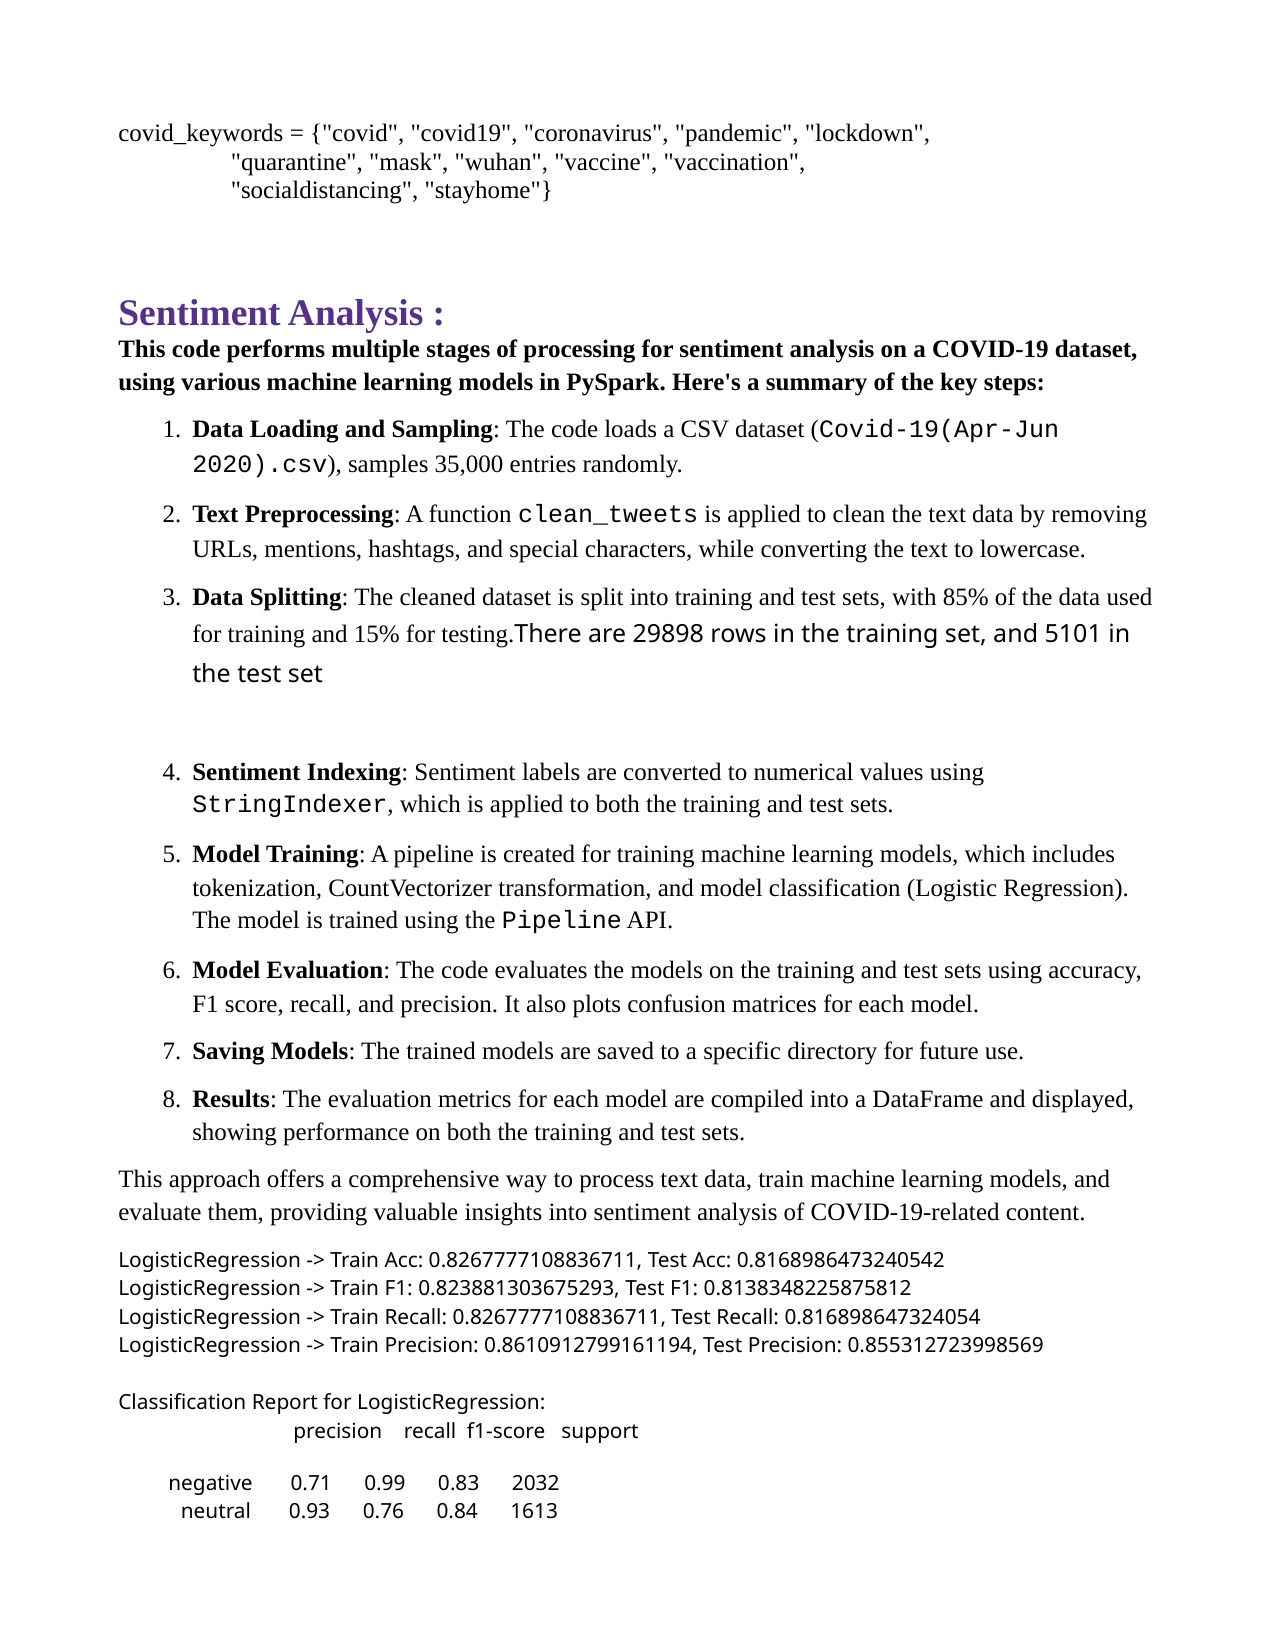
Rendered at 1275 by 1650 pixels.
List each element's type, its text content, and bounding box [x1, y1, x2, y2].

text This approach offers a comprehensive way to process text data, train machine learning models, and evaluate them, providing valuable insights into sentiment analysis of COVID-19-related content. [118, 1164, 1157, 1226]
text "socialdistancing", "stayhome"} [118, 176, 1157, 204]
list Data Splitting: The cleaned dataset is split into training and test sets, with 85% of the data used for training and 15% for testing.There are 29898 rows in the training set, and 5101 in the test set [162, 582, 1157, 689]
text This code performs multiple stages of processing for sentiment analysis on a COVID-19 dataset, using various machine learning models in PySpark. Here's a summary of the key steps: [118, 334, 1157, 396]
list Model Training: A pipeline is created for training machine learning models, which includes tokenization, CountVectorizer transformation, and model classification (Logistic Regression). The model is trained using the Pipeline API. [162, 839, 1157, 936]
list Saving Models: The trained models are saved to a specific directory for future use. [162, 1036, 1157, 1065]
text Classification Report for LogisticRegression: [118, 1387, 1157, 1416]
text LogisticRegression -> Train F1: 0.823881303675293, Test F1: 0.8138348225875812 [118, 1273, 1157, 1302]
text neutral 0.93 0.76 0.84 1613 [118, 1496, 1157, 1525]
list Text Preprocessing: A function clean_tweets is applied to clean the text data by removing URLs, mentions, hashtags, and special characters, while converting the text to lowercase. [162, 499, 1157, 563]
text Sentiment Analysis : [118, 291, 1157, 334]
list Model Evaluation: The code evaluates the models on the training and test sets using accuracy, F1 score, recall, and precision. It also plots confusion matrices for each model. [162, 956, 1157, 1017]
list Data Loading and Sampling: The code loads a CSV dataset (Covid-19(Apr-Jun 2020).csv), samples 35,000 entries randomly. [162, 414, 1157, 480]
text LogisticRegression -> Train Recall: 0.8267777108836711, Test Recall: 0.816898647324054 [118, 1302, 1157, 1330]
text LogisticRegression -> Train Precision: 0.8610912799161194, Test Precision: 0.855312723998569 [118, 1330, 1157, 1359]
text covid_keywords = {"covid", "covid19", "coronavirus", "pandemic", "lockdown", [118, 118, 1157, 147]
text LogisticRegression -> Train Acc: 0.8267777108836711, Test Acc: 0.8168986473240542 [118, 1245, 1157, 1273]
list Results: The evaluation metrics for each model are compiled into a DataFrame and displayed, showing performance on both the training and test sets. [162, 1084, 1157, 1146]
text negative 0.71 0.99 0.83 2032 [118, 1468, 1157, 1496]
text precision recall f1-score support [118, 1416, 1157, 1444]
text "quarantine", "mask", "wuhan", "vaccine", "vaccination", [118, 147, 1157, 176]
list Sentiment Indexing: Sentiment labels are converted to numerical values using StringIndexer, which is applied to both the training and test sets. [162, 757, 1157, 820]
